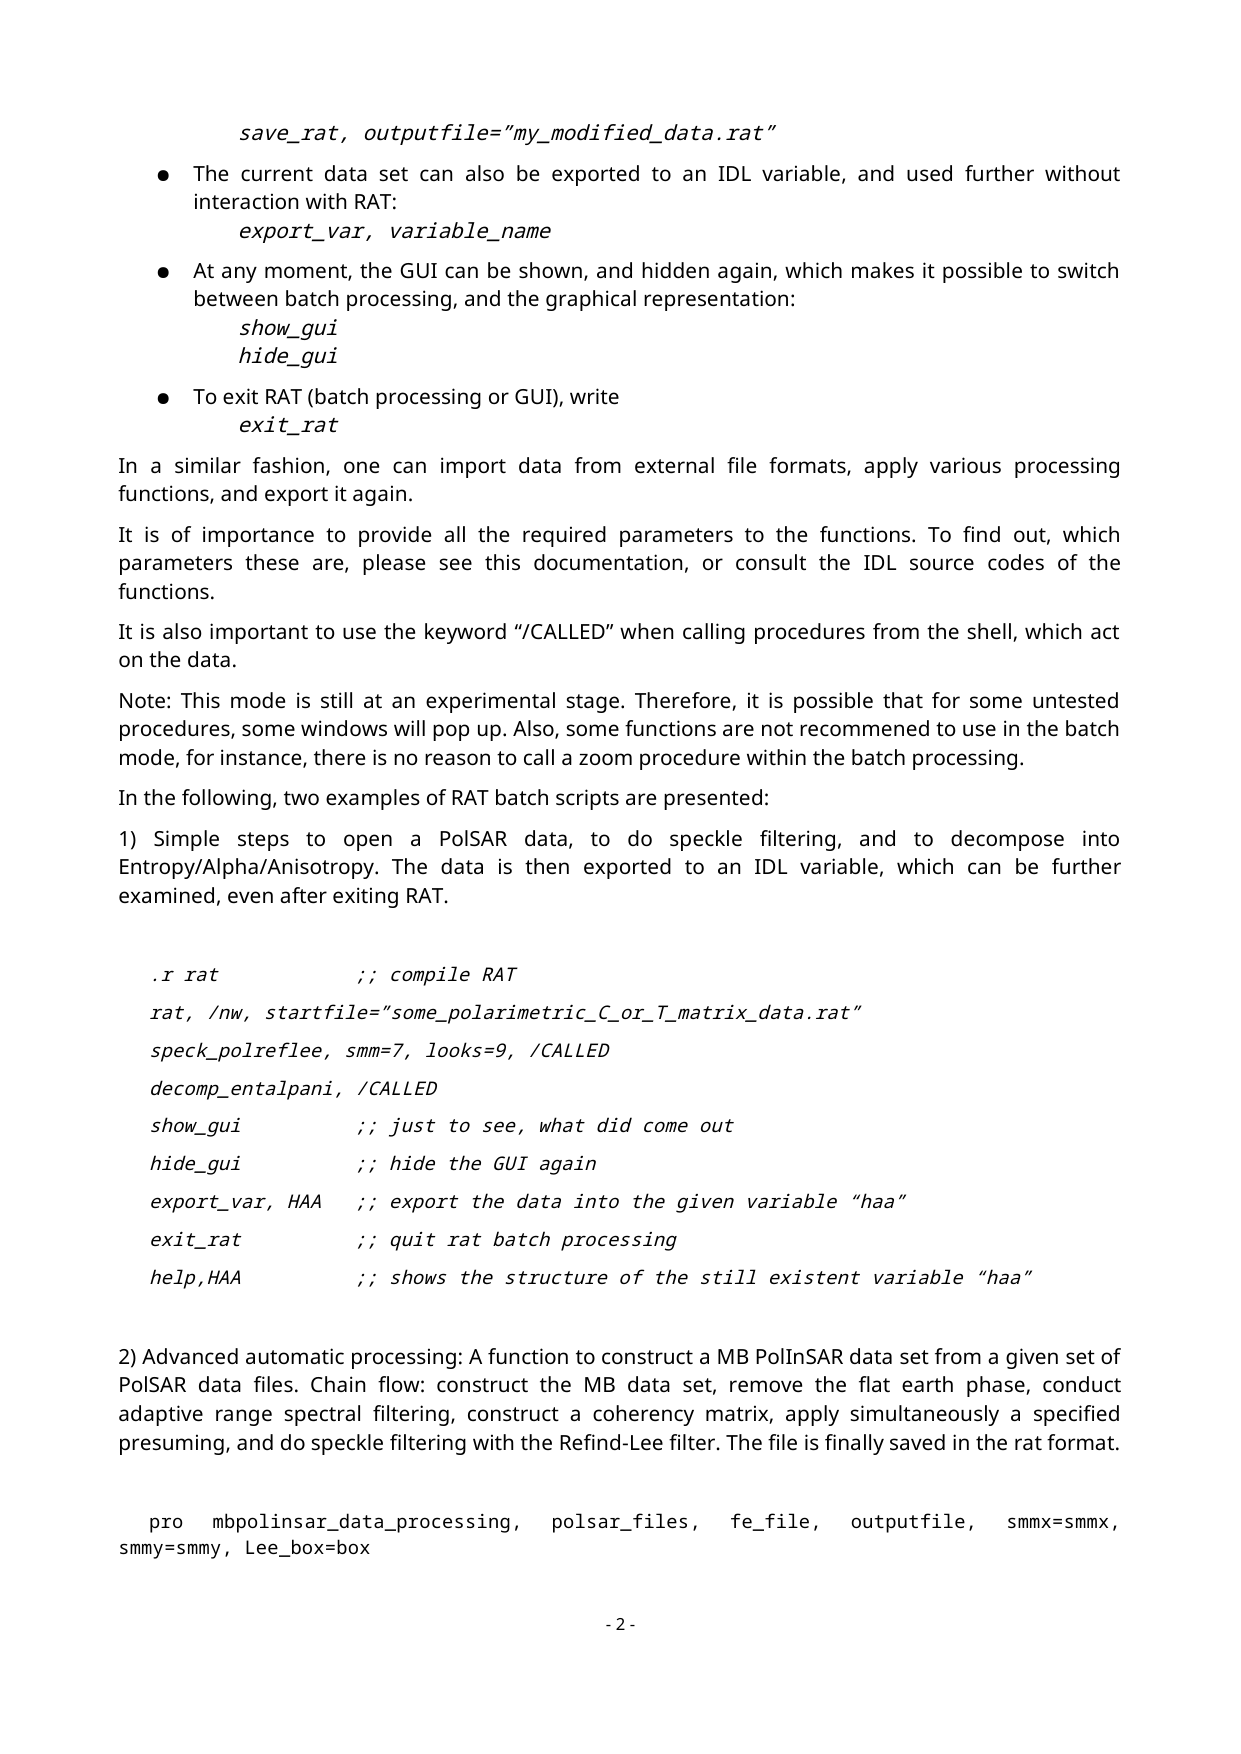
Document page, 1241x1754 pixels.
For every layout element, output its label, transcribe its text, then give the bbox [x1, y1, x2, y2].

text help,HAA ;; shows the structure of the still existent variable “haa” [118, 1264, 1123, 1290]
text In the following, two examples of RAT batch scripts are presented: [118, 783, 1123, 812]
text .r rat ;; compile RAT [118, 961, 1123, 987]
text Note: This mode is still at an experimental stage. Therefore, it is possible that for some untested procedures, some windows will pop up. Also, some functions are not recommened to use in the batch mode, for instance, there is no reason to call a zoom procedure within the batch processing. [118, 686, 1123, 771]
list The current data set can also be exported to an IDL variable, and used further without interaction with RAT: export_var, variable_name [156, 158, 1123, 244]
text In a similar fashion, one can import data from external file formats, apply various processing functions, and export it again. [118, 451, 1123, 508]
text pro mbpolinsar_data_processing, polsar_files, fe_file, outputfile, smmx=smmx, smmy=smmy, Lee_box=box [118, 1508, 1123, 1560]
text 1) Simple steps to open a PolSAR data, to do speckle filtering, and to decompose into Entropy/Alpha/Anisotropy. The data is then exported to an IDL variable, which can be further examined, even after exiting RAT. [118, 823, 1123, 909]
text 2) Advanced automatic processing: A function to construct a MB PolInSAR data set from a given set of PolSAR data files. Chain flow: construct the MB data set, remove the flat earth phase, conduct adaptive range spectral filtering, construct a coherency matrix, apply simultaneously a specified presuming, and do speckle filtering with the Refind-Lee filter. The file is finally saved in the rat format. [118, 1342, 1123, 1456]
text decomp_entalpani, /CALLED [118, 1074, 1123, 1101]
list To exit RAT (batch processing or GUI), write exit_rat [156, 382, 1123, 439]
text exit_rat ;; quit rat batch processing [118, 1226, 1123, 1252]
list save_rat, outputfile=”my_modified_data.rat” [156, 118, 1123, 147]
text export_var, HAA ;; export the data into the given variable “haa” [118, 1188, 1123, 1214]
text show_gui ;; just to see, what did come out [118, 1112, 1123, 1138]
text rat, /nw, startfile=”some_polarimetric_C_or_T_matrix_data.rat” [118, 999, 1123, 1025]
text speck_polreflee, smm=7, looks=9, /CALLED [118, 1037, 1123, 1063]
text It is of importance to provide all the required parameters to the functions. To find out, which parameters these are, please see this documentation, or consult the IDL source codes of the functions. [118, 519, 1123, 605]
list At any moment, the GUI can be shown, and hidden again, which makes it possible to switch between batch processing, and the graphical representation: show_gui hide_gui [156, 256, 1123, 370]
text hide_gui ;; hide the GUI again [118, 1150, 1123, 1176]
text It is also important to use the keyword “/CALLED” when calling procedures from the shell, which act on the data. [118, 617, 1123, 674]
